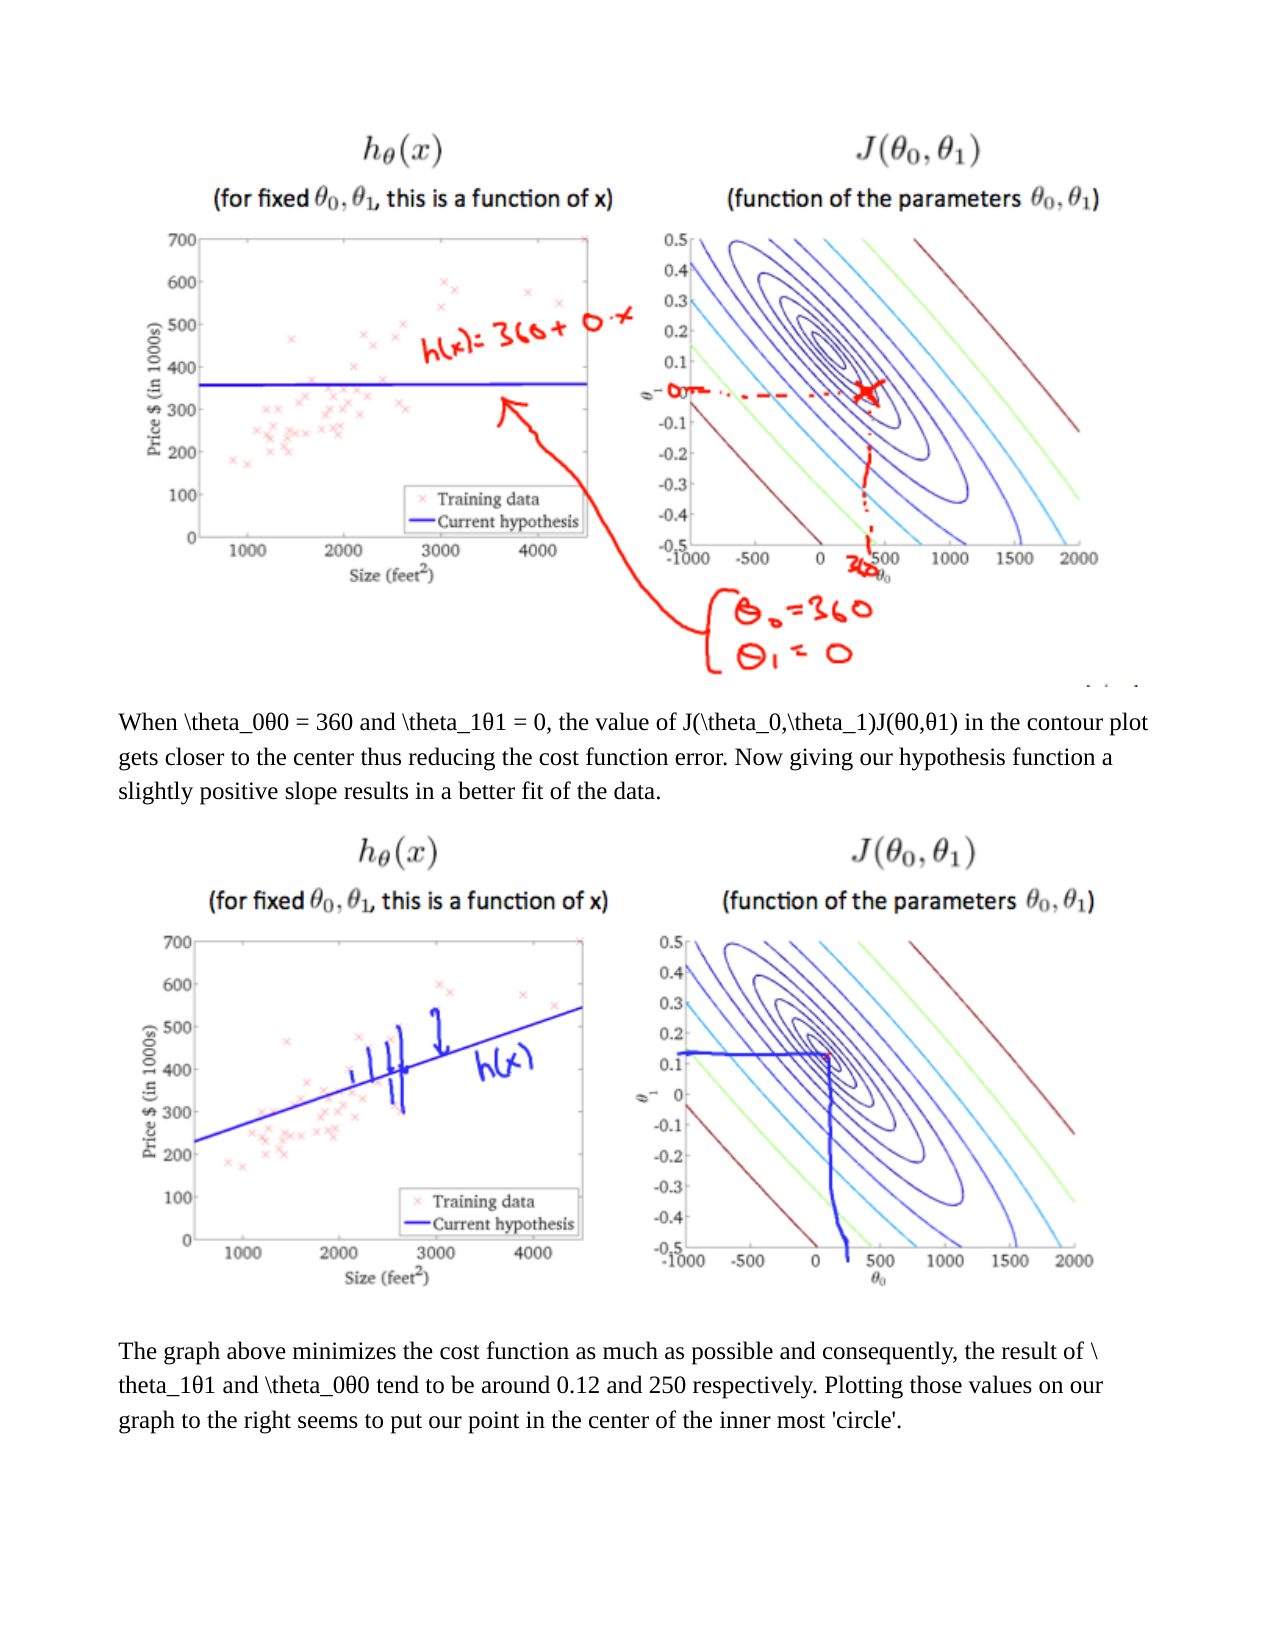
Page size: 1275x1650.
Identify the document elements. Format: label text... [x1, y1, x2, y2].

picture [118, 825, 1128, 1316]
text The graph above minimizes the cost function as much as possible and consequently, the result of \theta_1θ1​ and \theta_0θ0​ tend to be around 0.12 and 250 respectively. Plotting those values on our graph to the right seems to put our point in the center of the inner most 'circle'. [118, 1336, 1157, 1434]
text When \theta_0θ0​ = 360 and \theta_1θ1​ = 0, the value of J(\theta_0,\theta_1)J(θ0​,θ1​) in the contour plot gets closer to the center thus reducing the cost function error. Now giving our hypothesis function a slightly positive slope results in a better fit of the data. [118, 707, 1157, 805]
picture [118, 118, 1139, 687]
